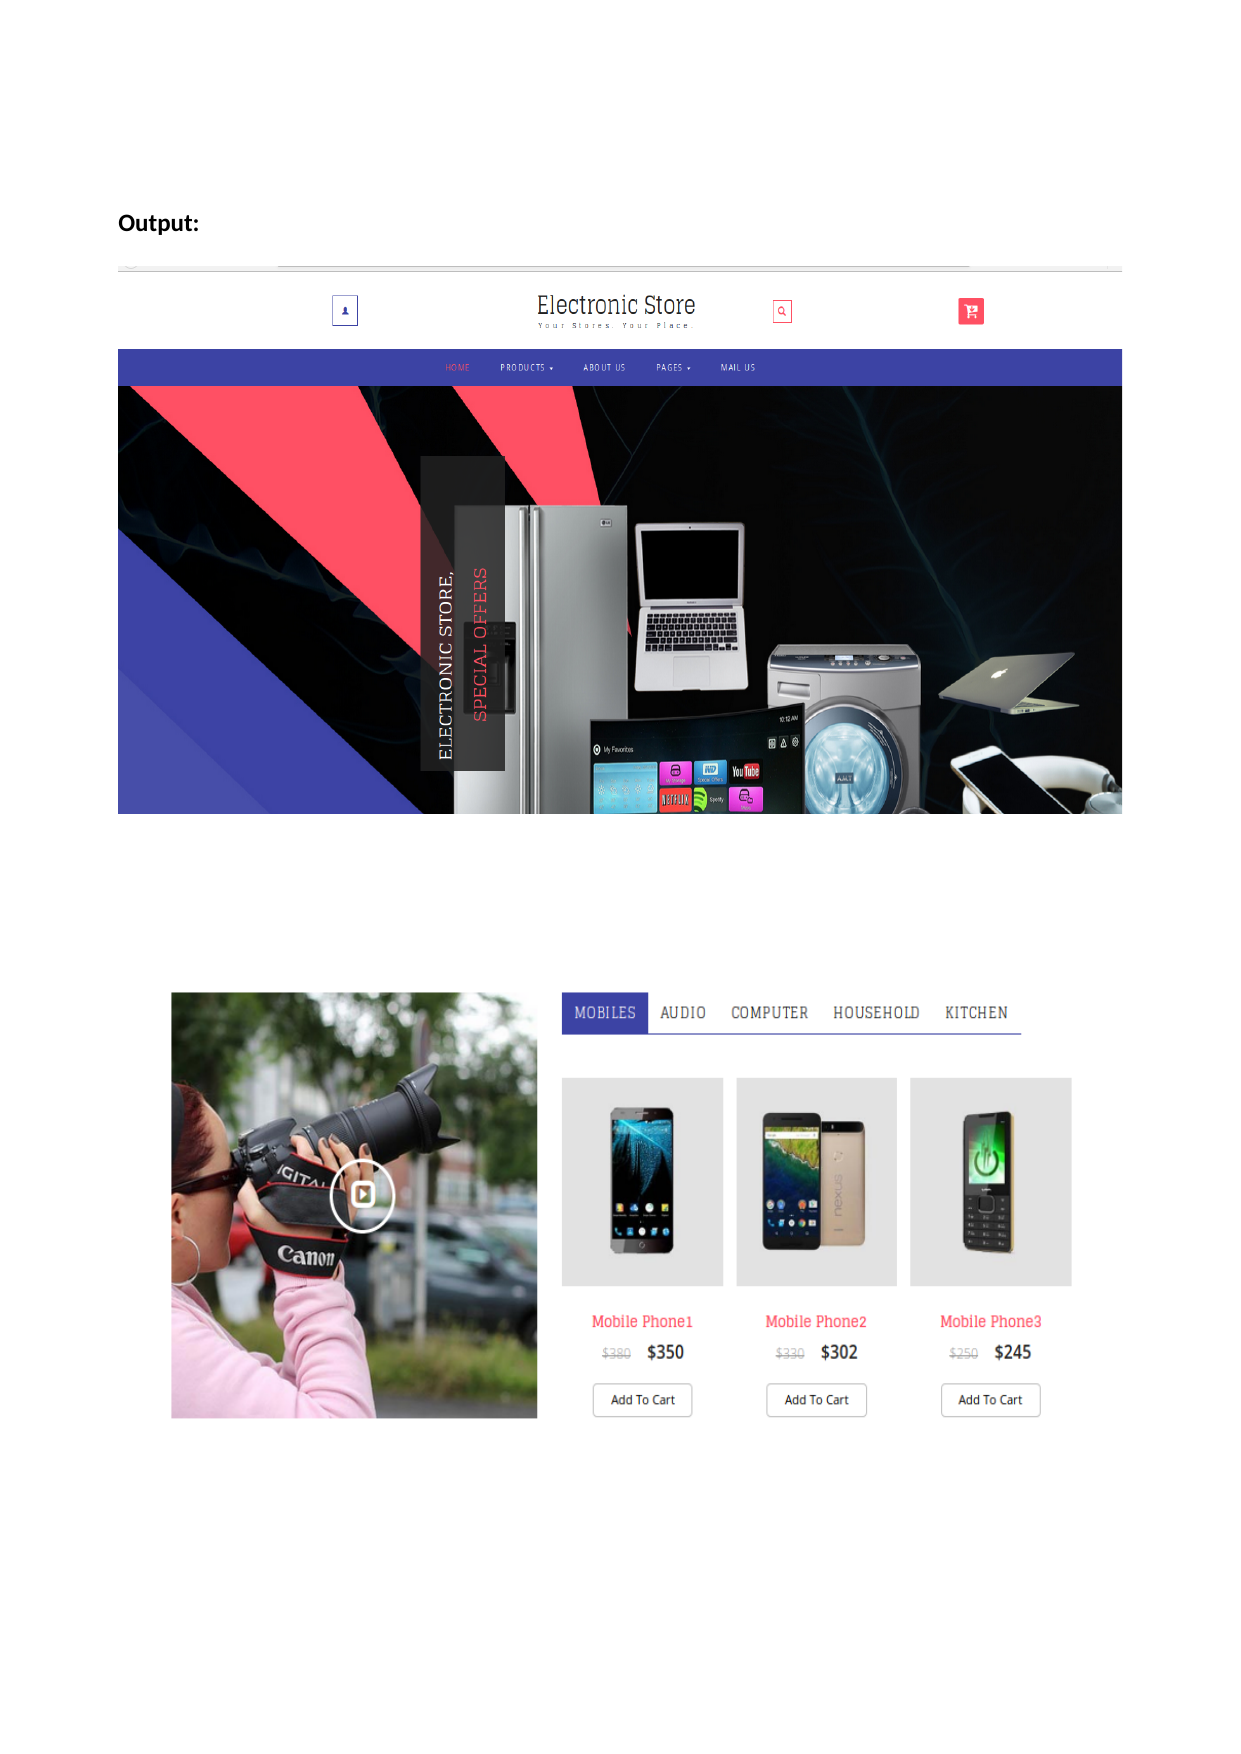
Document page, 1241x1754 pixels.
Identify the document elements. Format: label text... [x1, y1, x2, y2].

picture [118, 266, 1123, 827]
picture [118, 920, 1123, 1484]
text Output: [118, 207, 1122, 238]
